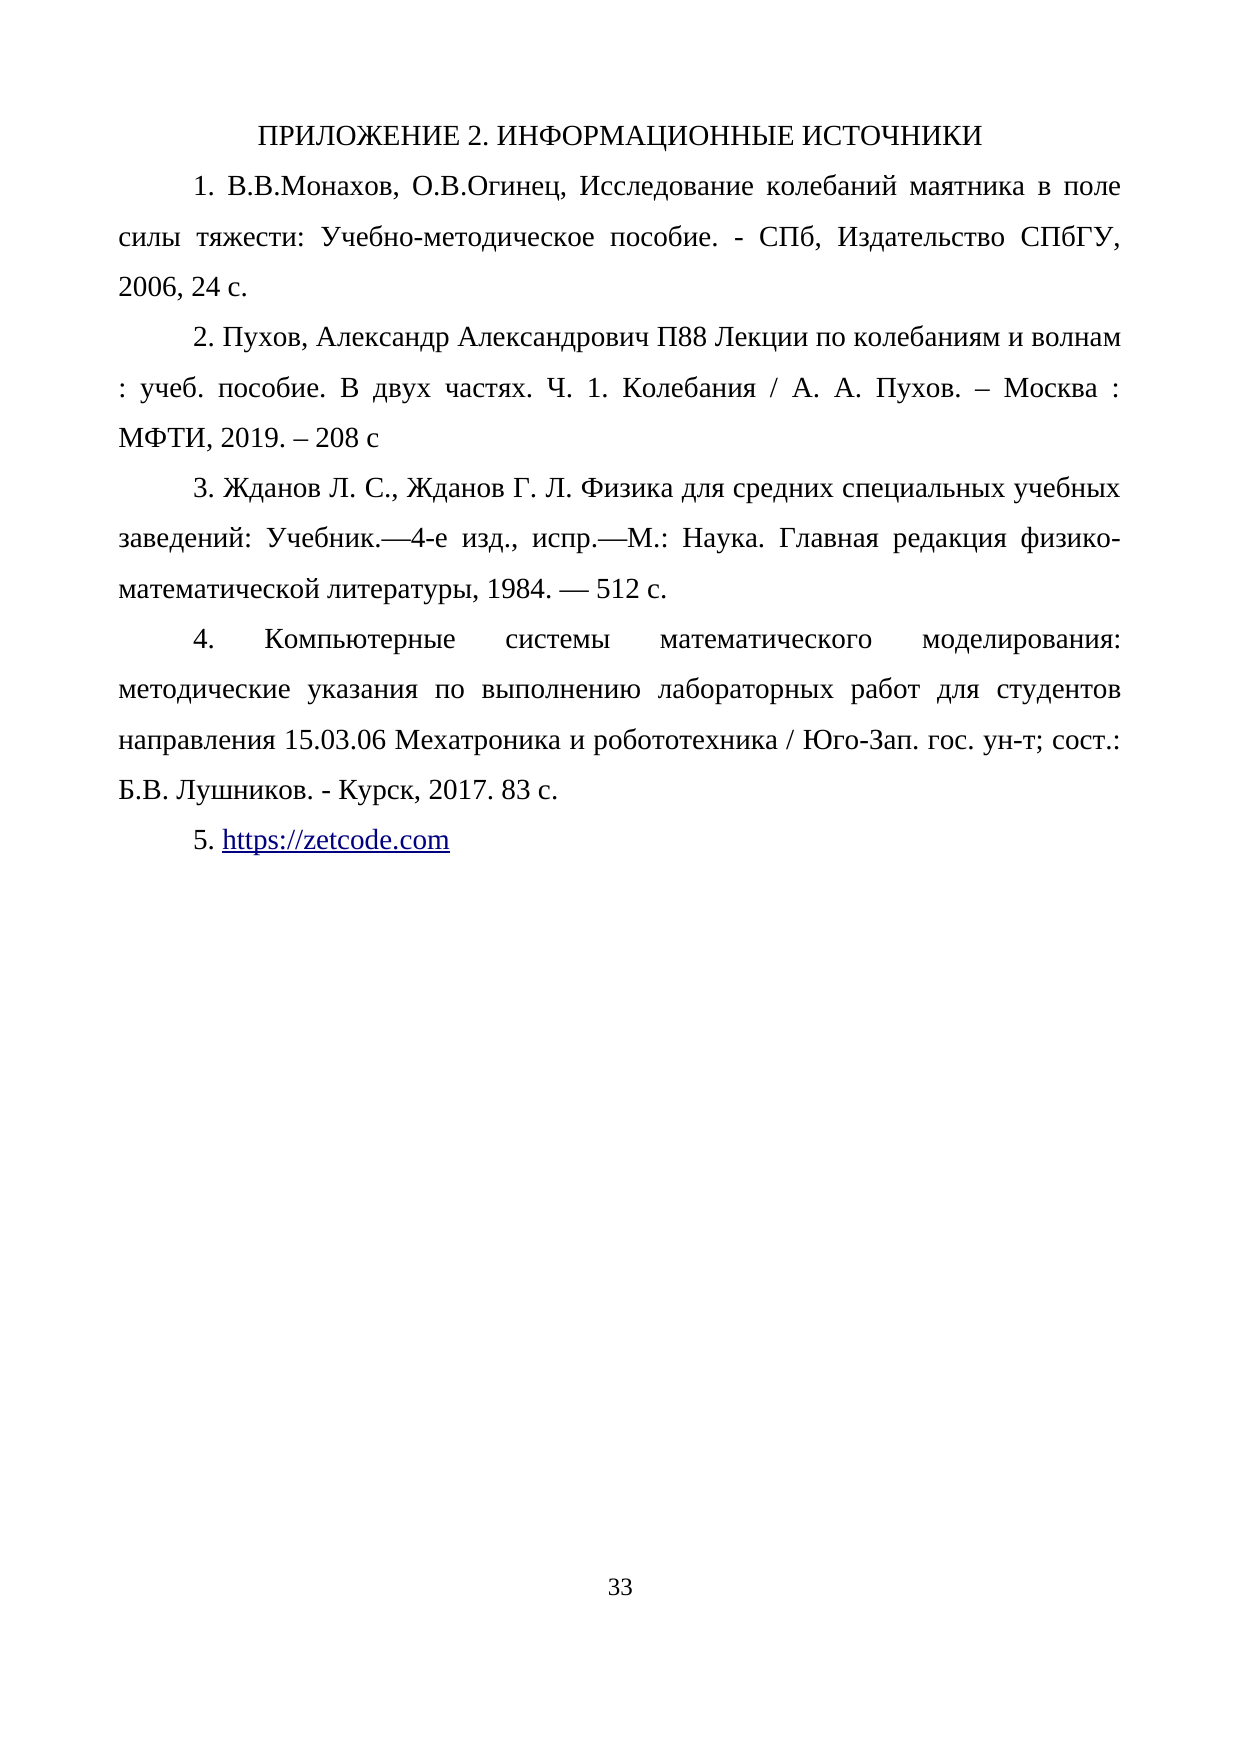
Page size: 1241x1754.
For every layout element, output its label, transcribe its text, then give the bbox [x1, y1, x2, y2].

text 5. https://zetcode.com [118, 822, 1122, 856]
subtitle ПРИЛОЖЕНИЕ 2. ИНФОРМАЦИОННЫЕ ИСТОЧНИКИ [118, 118, 1122, 152]
text 4. Компьютерные системы математического моделирования: методические указания по выполнению лабораторных работ для студентов направления 15.03.06 Мехатроника и робототехника / Юго-Зап. гос. ун-т; сост.: Б.В. Лушников. - Курск, 2017. 83 с. [118, 621, 1122, 806]
text 3. Жданов Л. С., Жданов Г. Л. Физика для средних специальных учебных заведений: Учебник.—4-е изд., испр.—М.: Наука. Главная редакция физико-математической литературы, 1984. — 512 с. [118, 470, 1122, 604]
text 2. Пухов, Александр Александрович П88 Лекции по колебаниям и волнам : учеб. пособие. В двух частях. Ч. 1. Колебания / А. А. Пухов. – Москва : МФТИ, 2019. – 208 с [118, 319, 1122, 453]
text 1. В.В.Монахов, О.В.Огинец, Исследование колебаний маятника в поле силы тяжести: Учебно-методическое пособие. - СПб, Издательство СПбГУ, 2006, 24 с. [118, 168, 1122, 303]
